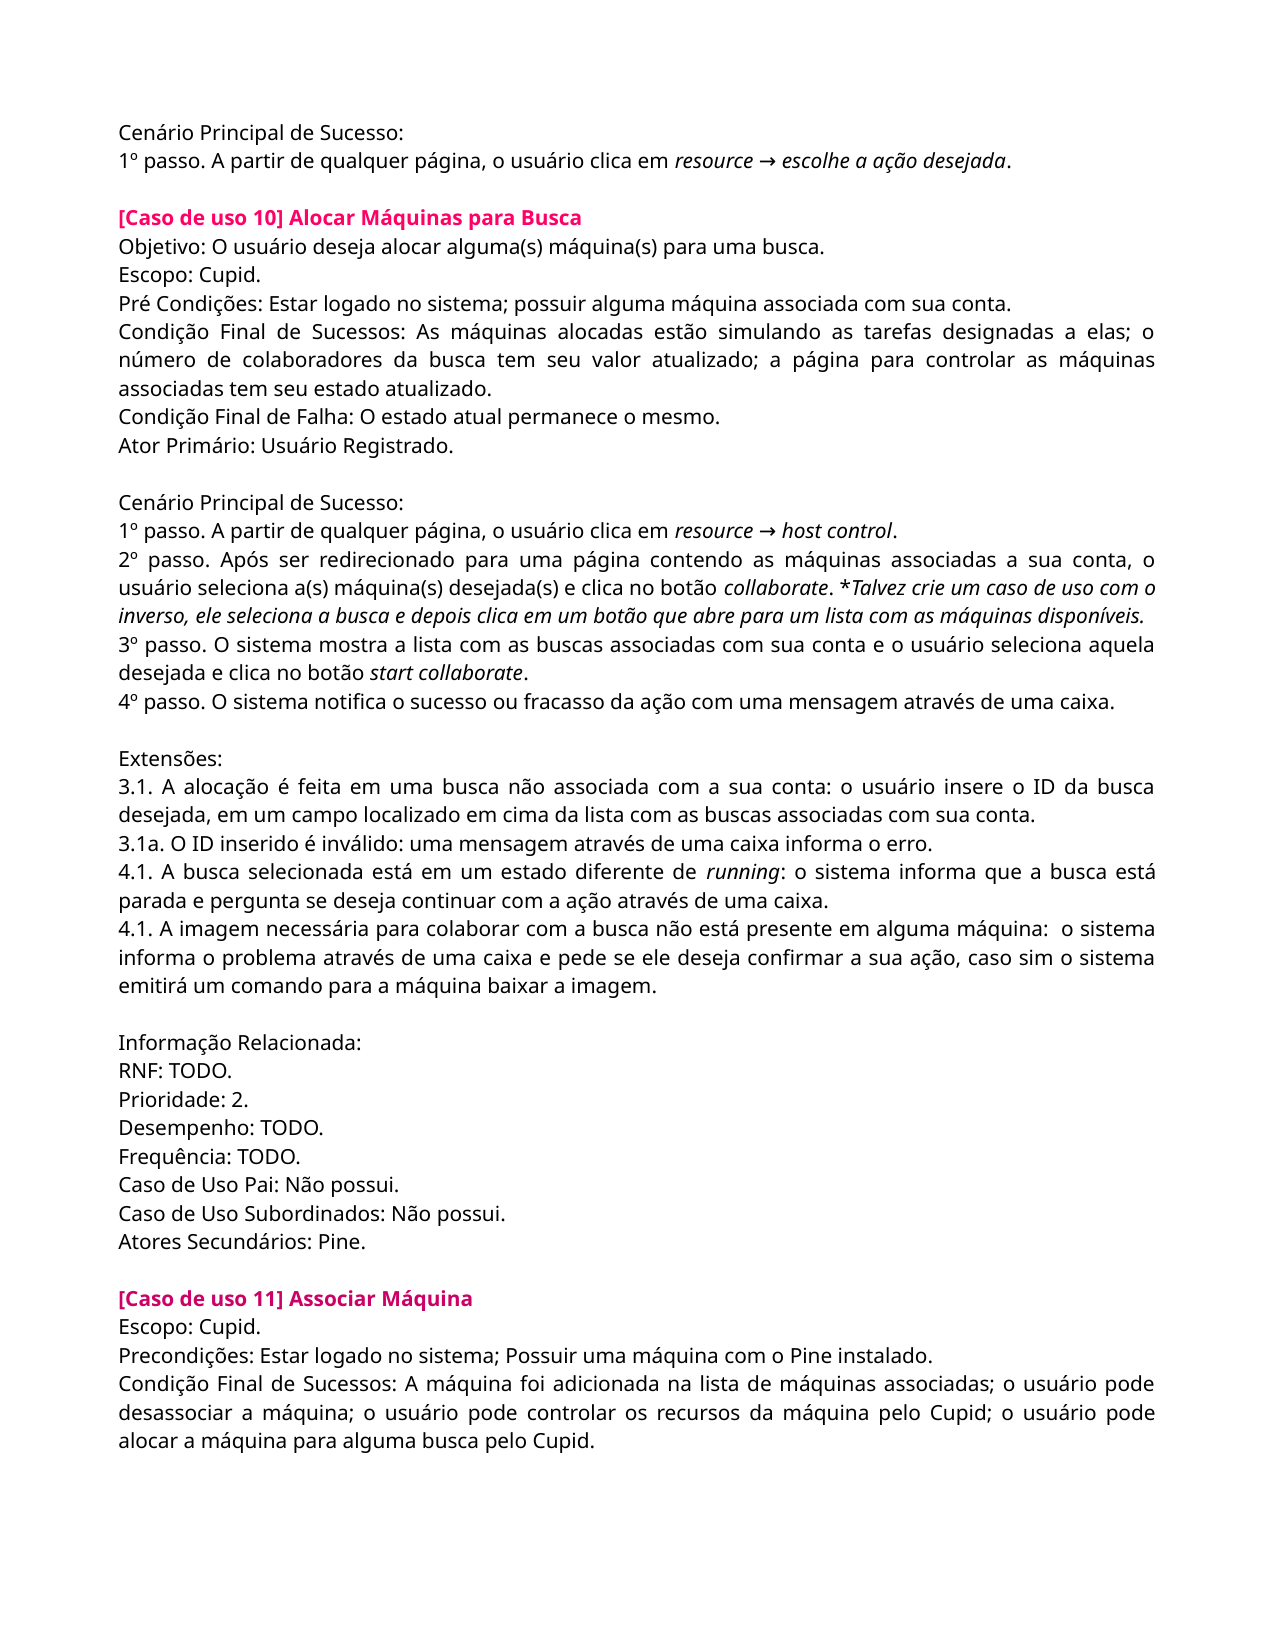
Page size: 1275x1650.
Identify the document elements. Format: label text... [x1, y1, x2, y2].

text Ator Primário: Usuário Registrado. [118, 431, 1157, 459]
text 4º passo. O sistema notifica o sucesso ou fracasso da ação com uma mensagem através de uma caixa. [118, 687, 1157, 715]
text Cenário Principal de Sucesso: [118, 118, 1157, 147]
text Caso de Uso Pai: Não possui. [118, 1170, 1157, 1199]
text Caso de Uso Subordinados: Não possui. [118, 1199, 1157, 1227]
text 3º passo. O sistema mostra a lista com as buscas associadas com sua conta e o usuário seleciona aquela desejada e clica no botão start collaborate. [118, 630, 1157, 687]
text Extensões: [118, 744, 1157, 772]
text Condição Final de Sucessos: A máquina foi adicionada na lista de máquinas associadas; o usuário pode desassociar a máquina; o usuário pode controlar os recursos da máquina pelo Cupid; o usuário pode alocar a máquina para alguma busca pelo Cupid. [118, 1369, 1157, 1455]
text Atores Secundários: Pine. [118, 1227, 1157, 1256]
text Cenário Principal de Sucesso: [118, 488, 1157, 516]
text Pré Condições: Estar logado no sistema; possuir alguma máquina associada com sua conta. [118, 289, 1157, 317]
text 4.1. A imagem necessária para colaborar com a busca não está presente em alguma máquina: o sistema informa o problema através de uma caixa e pede se ele deseja confirmar a sua ação, caso sim o sistema emitirá um comando para a máquina baixar a imagem. [118, 914, 1157, 1000]
text Frequência: TODO. [118, 1142, 1157, 1170]
text 4.1. A busca selecionada está em um estado diferente de running: o sistema informa que a busca está parada e pergunta se deseja continuar com a ação através de uma caixa. [118, 857, 1157, 914]
text Prioridade: 2. [118, 1085, 1157, 1113]
text 3.1a. O ID inserido é inválido: uma mensagem através de uma caixa informa o erro. [118, 829, 1157, 857]
text Informação Relacionada: [118, 1028, 1157, 1057]
text 1º passo. A partir de qualquer página, o usuário clica em resource → host control. [118, 516, 1157, 545]
text Objetivo: O usuário deseja alocar alguma(s) máquina(s) para uma busca. [118, 232, 1157, 260]
text Precondições: Estar logado no sistema; Possuir uma máquina com o Pine instalado. [118, 1341, 1157, 1369]
text Desempenho: TODO. [118, 1113, 1157, 1142]
text Condição Final de Sucessos: As máquinas alocadas estão simulando as tarefas designadas a elas; o número de colaboradores da busca tem seu valor atualizado; a página para controlar as máquinas associadas tem seu estado atualizado. [118, 317, 1157, 402]
text [Caso de uso 11] Associar Máquina [118, 1284, 1157, 1312]
text 1º passo. A partir de qualquer página, o usuário clica em resource → escolhe a ação desejada. [118, 147, 1157, 175]
text Escopo: Cupid. [118, 1312, 1157, 1341]
text 3.1. A alocação é feita em uma busca não associada com a sua conta: o usuário insere o ID da busca desejada, em um campo localizado em cima da lista com as buscas associadas com sua conta. [118, 772, 1157, 829]
text Escopo: Cupid. [118, 260, 1157, 289]
text Condição Final de Falha: O estado atual permanece o mesmo. [118, 402, 1157, 431]
text 2º passo. Após ser redirecionado para uma página contendo as máquinas associadas a sua conta, o usuário seleciona a(s) máquina(s) desejada(s) e clica no botão collaborate. *Talvez crie um caso de uso com o inverso, ele seleciona a busca e depois clica em um botão que abre para um lista com as máquinas disponíveis. [118, 545, 1157, 630]
text [Caso de uso 10] Alocar Máquinas para Busca [118, 203, 1157, 232]
text RNF: TODO. [118, 1057, 1157, 1085]
